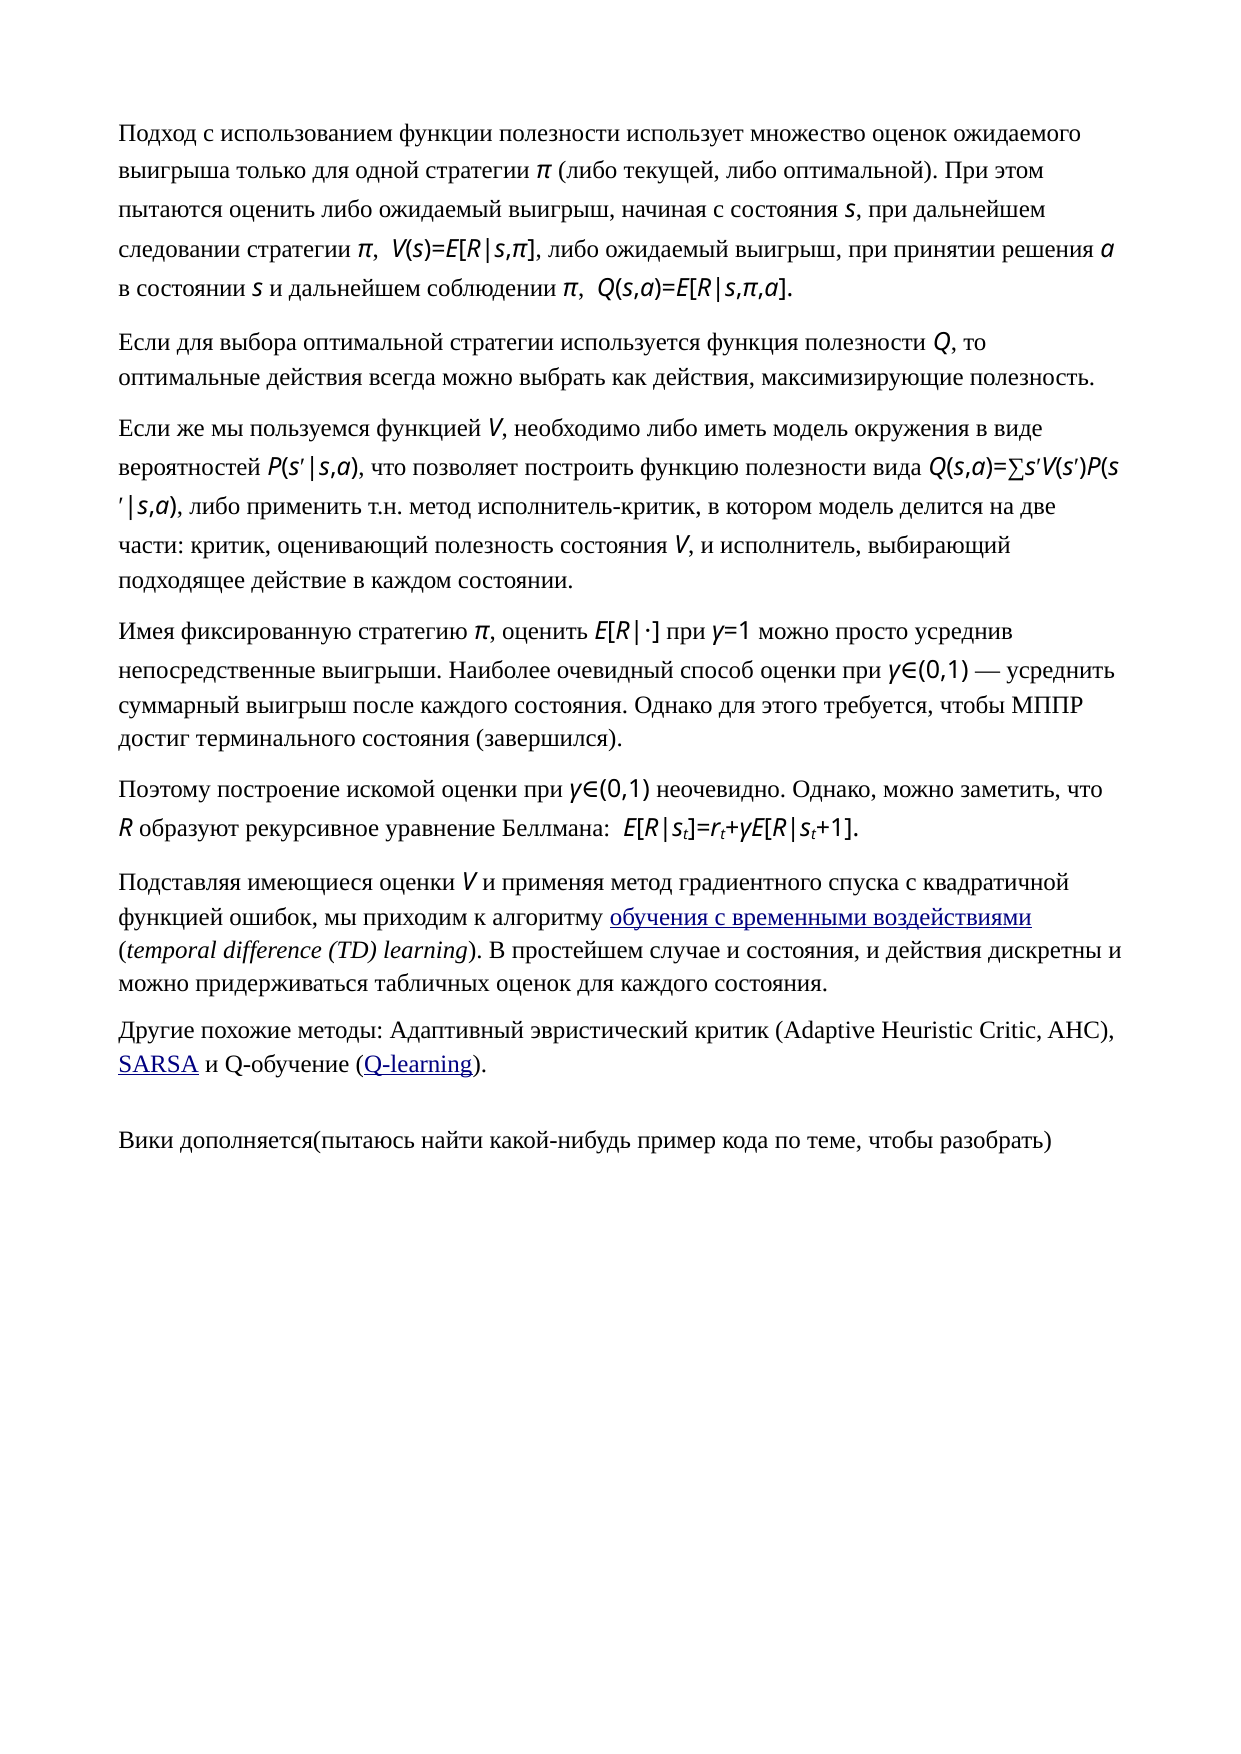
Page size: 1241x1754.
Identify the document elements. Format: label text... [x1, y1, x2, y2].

text Имея фиксированную стратегию π, оценить E[R|⋅] при γ=1 можно просто усреднив непосредственные выигрыши. Наиболее очевидный способ оценки при γ∈(0,1) — усреднить суммарный выигрыш после каждого состояния. Однако для этого требуется, чтобы МППР достиг терминального состояния (завершился). [118, 613, 1122, 752]
text Подход с использованием функции полезности использует множество оценок ожидаемого выигрыша только для одной стратегии π (либо текущей, либо оптимальной). При этом пытаются оценить либо ожидаемый выигрыш, начиная с состояния s, при дальнейшем следовании стратегии π, V(s)=E[R|s,π], либо ожидаемый выигрыш, при принятии решения a в состоянии s и дальнейшем соблюдении π, Q(s,a)=E[R|s,π,a]. [118, 118, 1122, 303]
text Поэтому построение искомой оценки при γ∈(0,1) неочевидно. Однако, можно заметить, что R образуют рекурсивное уравнение Беллмана: E[R|st]=rt+γE[R|st+1]. [118, 771, 1122, 844]
text Если же мы пользуемся функцией V, необходимо либо иметь модель окружения в виде вероятностей P(s′|s,a), что позволяет построить функцию полезности вида Q(s,a)=∑s′V(s′)P(s′|s,a), либо применить т.н. метод исполнитель-критик, в котором модель делится на две части: критик, оценивающий полезность состояния V, и исполнитель, выбирающий подходящее действие в каждом состоянии. [118, 409, 1122, 594]
text Другие похожие методы: Адаптивный эвристический критик (Adaptive Heuristic Critic, AHC), SARSA и Q-обучение (Q-learning). [118, 1016, 1122, 1077]
text Если для выбора оптимальной стратегии используется функция полезности Q, то оптимальные действия всегда можно выбрать как действия, максимизирующие полезность. [118, 323, 1122, 390]
text Вики дополняется(пытаюсь найти какой-нибудь пример кода по теме, чтобы разобрать) [118, 1125, 1122, 1154]
text Подставляя имеющиеся оценки V и применяя метод градиентного спуска с квадратичной функцией ошибок, мы приходим к алгоритму обучения с временными воздействиями (temporal difference (TD) learning). В простейшем случае и состояния, и действия дискретны и можно придерживаться табличных оценок для каждого состояния. [118, 864, 1122, 997]
